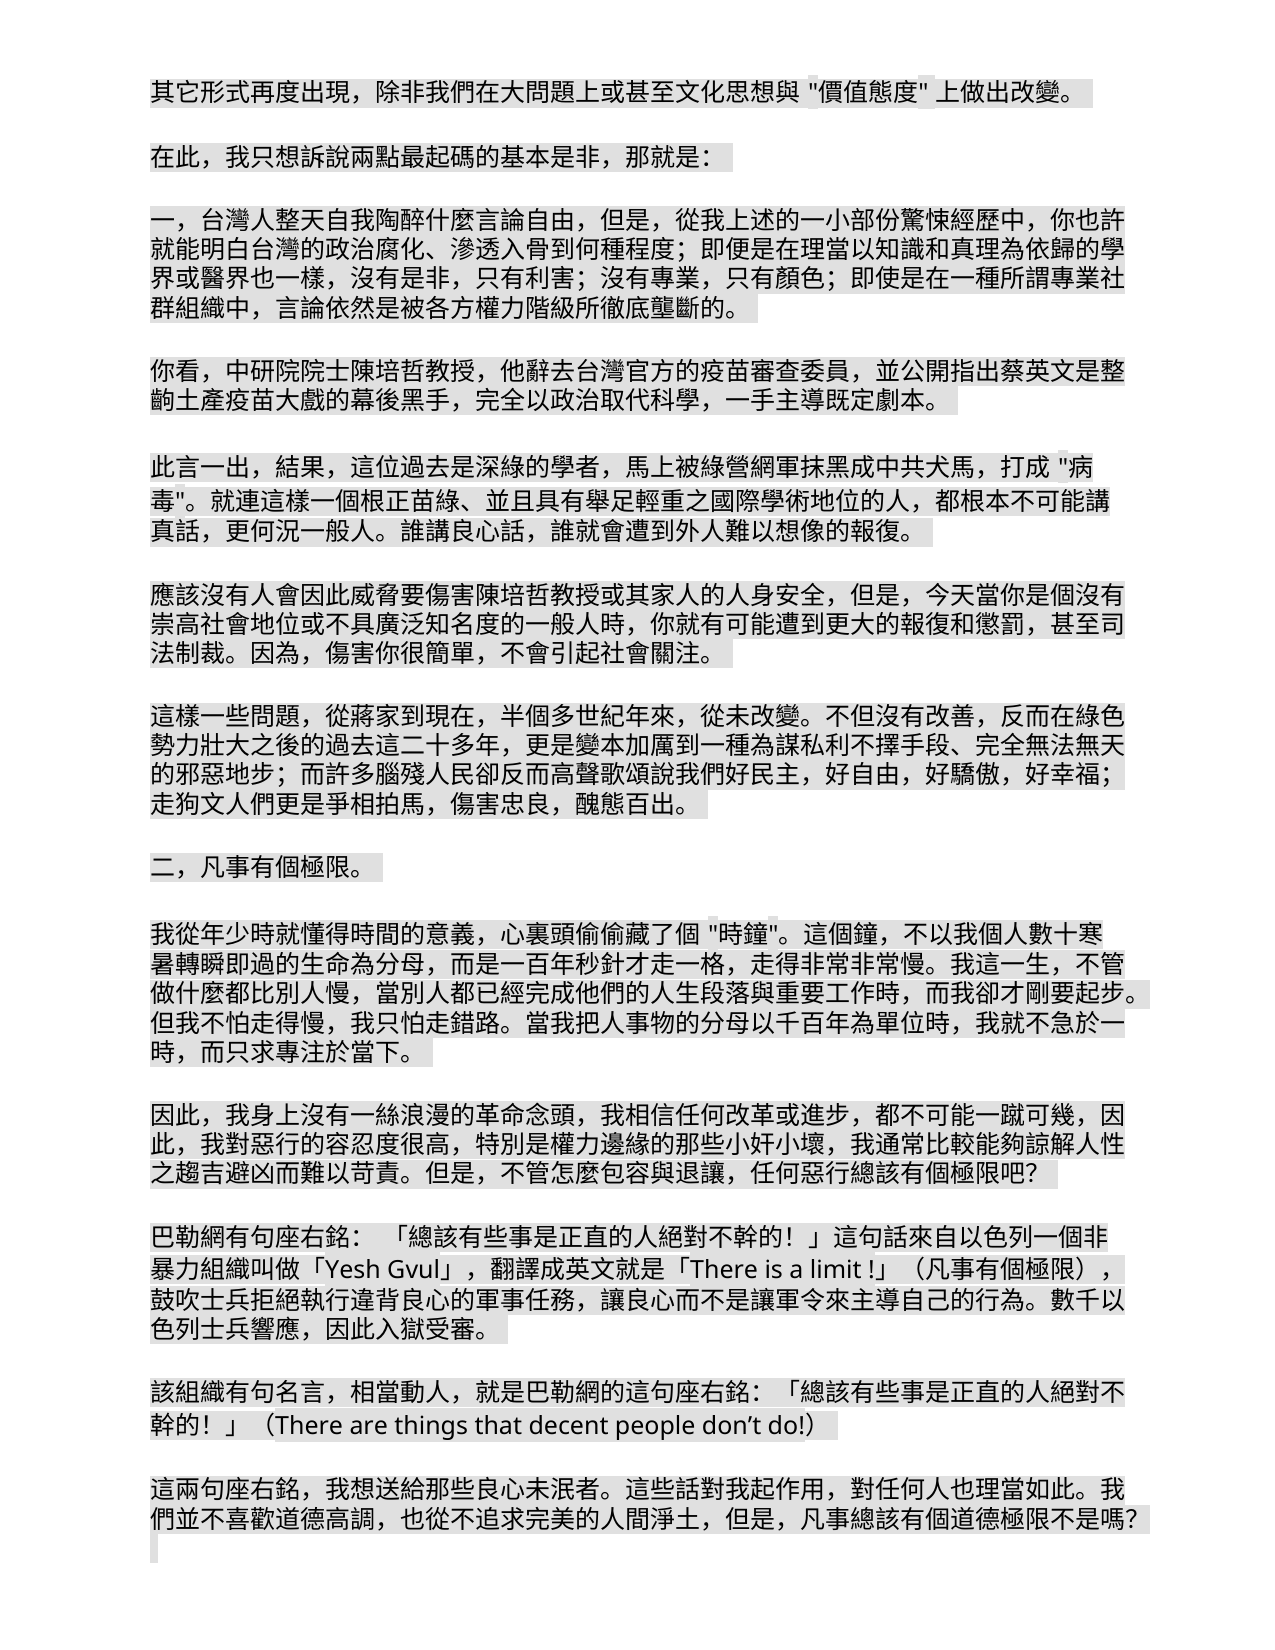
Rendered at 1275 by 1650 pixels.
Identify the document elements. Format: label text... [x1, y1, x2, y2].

text 台灣人真要坐以待斃？(十五)：凡事有個極限 陳真 2021. 06. 16. 底下是昨天高雄施打疫苗的現場一角，整個場面的規模要比這個大得多： https://bit.ly/3vsXvsA 請問各位，這叫防疫，還是集體自殺？還是提供病毒擴散爆發的機會？ 今天，如果是韓國瑜當市長這樣幹，你想，會被人渣黨及其走狗們攻擊成什麼樣？肯定是全民聲討大草包！一大堆綠油油的醫生一定會爭相跳出來批評。 如果韓國瑜這樣子進行腦殘防疫，連我也會開罵，因為對就是對，錯就是錯。 有些人家裏，一家四口，某天，也許有位朋友來訪，泡茶聊天，於是四口變五口，違反規定，就得罰款。一人罰六萬，那麼，請問這樣一種上千人的群聚場面 (據報導是在高雄巨蛋)，得罰多少錢？ 可是，換成人渣黨執政，那就怎麼幹都可以了，你將很難在這島上找到一個醫生敢公開批評。誰批評，誰倒楣；誰批評，誰就會反倒成為眾矢之的，或是付出各種外人難以想像的痛苦代價、折磨與實質傷害。 有一件事，為了家人安全，我直到現在已經很多年了，卻還是不敢說得太白。大約是在若干若干年前，在某次選舉中，因為我心裏頭是設定醫師族群做為讀者，寫了一篇相當溫溫吞吞的純說理文章。我說： 醫師公會是一種專業組織，一種社會公器，以維護所有民眾的健康與生命為核心價值；理當憑其專業，獨立超然於所有黨派之上，只問是非，只問專業，不問顏色。因此，不應該以所謂 "XX 市全體醫師公會成員" (亦即該縣市所有醫師) 為名，去支持任何黨派的候選人，畢竟醫師公會不可能代表 "全體" 醫師。 這麼溫和、初級的說理文章，居然馬上為我招來人身生命安全的威脅。聽其他醫師轉述，在某個上千人的醫師節大會上，我更是因此遭到公開點名批判。事後，許多醫師同事和同學打電話來說我闖了大禍，要我小心安全。 這只是故事的開端，後續還有很多我 "不敢" 透露也 "不想" 透露的高層情節。之所以 "不想" 透露是因為，不想連累在事件中為我挺身而出的朋友們。 這事在我看來應該沒那麼嚴重，但是，為什麼那麼多醫師會僅僅因為我那樣一篇溫和到不能更溫和的文章而為我之人身安全感到不安？甚至後來還引起某些貴人主動暗中相助，保護我的安全。 這事說明了很多問題，包括醫師公會向來的屬性，包括地方政治之陰暗腐敗與刀光血影，包括醫界與當權者向來之密切利益掛勾...等等等，這些事我都 "不敢" 提，事實上也沒法提，更沒興趣提，畢竟這些千千萬萬的 "小" 問題，只是反映了整個政治權力結構與政治黑金本質的大問題。 大問題不改，小問題仍將永遠層出不窮；解決了一個 "小" 問題，實際上它將來還是會以其它形式再度出現，除非我們在大問題上或甚至文化思想與 "價值態度" 上做出改變。 在此，我只想訴說兩點最起碼的基本是非，那就是： 一，台灣人整天自我陶醉什麼言論自由，但是，從我上述的一小部份驚悚經歷中，你也許就能明白台灣的政治腐化、滲透入骨到何種程度；即便是在理當以知識和真理為依歸的學界或醫界也一樣，沒有是非，只有利害；沒有專業，只有顏色；即使是在一種所謂專業社群組織中，言論依然是被各方權力階級所徹底壟斷的。 你看，中研院院士陳培哲教授，他辭去台灣官方的疫苗審查委員，並公開指出蔡英文是整齣土產疫苗大戲的幕後黑手，完全以政治取代科學，一手主導既定劇本。 此言一出，結果，這位過去是深綠的學者，馬上被綠營網軍抹黑成中共犬馬，打成 "病毒"。就連這樣一個根正苗綠、並且具有舉足輕重之國際學術地位的人，都根本不可能講真話，更何況一般人。誰講良心話，誰就會遭到外人難以想像的報復。 應該沒有人會因此威脅要傷害陳培哲教授或其家人的人身安全，但是，今天當你是個沒有崇高社會地位或不具廣泛知名度的一般人時，你就有可能遭到更大的報復和懲罰，甚至司法制裁。因為，傷害你很簡單，不會引起社會關注。 這樣一些問題，從蔣家到現在，半個多世紀年來，從未改變。不但沒有改善，反而在綠色勢力壯大之後的過去這二十多年，更是變本加厲到一種為謀私利不擇手段、完全無法無天的邪惡地步；而許多腦殘人民卻反而高聲歌頌說我們好民主，好自由，好驕傲，好幸福；走狗文人們更是爭相拍馬，傷害忠良，醜態百出。 二，凡事有個極限。 我從年少時就懂得時間的意義，心裏頭偷偷藏了個 "時鐘"。這個鐘，不以我個人數十寒暑轉瞬即過的生命為分母，而是一百年秒針才走一格，走得非常非常慢。我這一生，不管做什麼都比別人慢，當別人都已經完成他們的人生段落與重要工作時，而我卻才剛要起步。但我不怕走得慢，我只怕走錯路。當我把人事物的分母以千百年為單位時，我就不急於一時，而只求專注於當下。 因此，我身上沒有一絲浪漫的革命念頭，我相信任何改革或進步，都不可能一蹴可幾，因此，我對惡行的容忍度很高，特別是權力邊緣的那些小奸小壞，我通常比較能夠諒解人性之趨吉避凶而難以苛責。但是，不管怎麼包容與退讓，任何惡行總該有個極限吧？ 巴勒網有句座右銘： 「總該有些事是正直的人絕對不幹的！」這句話來自以色列一個非暴力組織叫做「Yesh Gvul」，翻譯成英文就是「There is a limit !」（凡事有個極限），鼓吹士兵拒絕執行違背良心的軍事任務，讓良心而不是讓軍令來主導自己的行為。數千以色列士兵響應，因此入獄受審。 該組織有句名言，相當動人，就是巴勒網的這句座右銘：「總該有些事是正直的人絕對不幹的！」（There are things that decent people don’t do!） 這兩句座右銘，我想送給那些良心未泯者。這些話對我起作用，對任何人也理當如此。我們並不喜歡道德高調，也從不追求完美的人間淨土，但是，凡事總該有個道德極限不是嗎？ 美國人以及它的走狗黨派們，為了謀財害命，以反中鬥爭和千億起跳之私利為考量，不擇手段操弄疫情及千方百計阻擋疫苗，竟然不惜以兩千多萬人民的生命、健康與身家財產為賭注、為代價，這等惡行之邪惡程度，根本就是泯滅人性不是嗎？如果你可以容忍這樣的邪惡，請問還有什麼惡事是你無法容忍的？ 整個島嶼子民們如此巨大的痛苦，以及生命的驟然消逝，千百個家庭的破碎，難道都引不起你絲毫的悲傷與義憤？ [150, 75, 1125, 1563]
